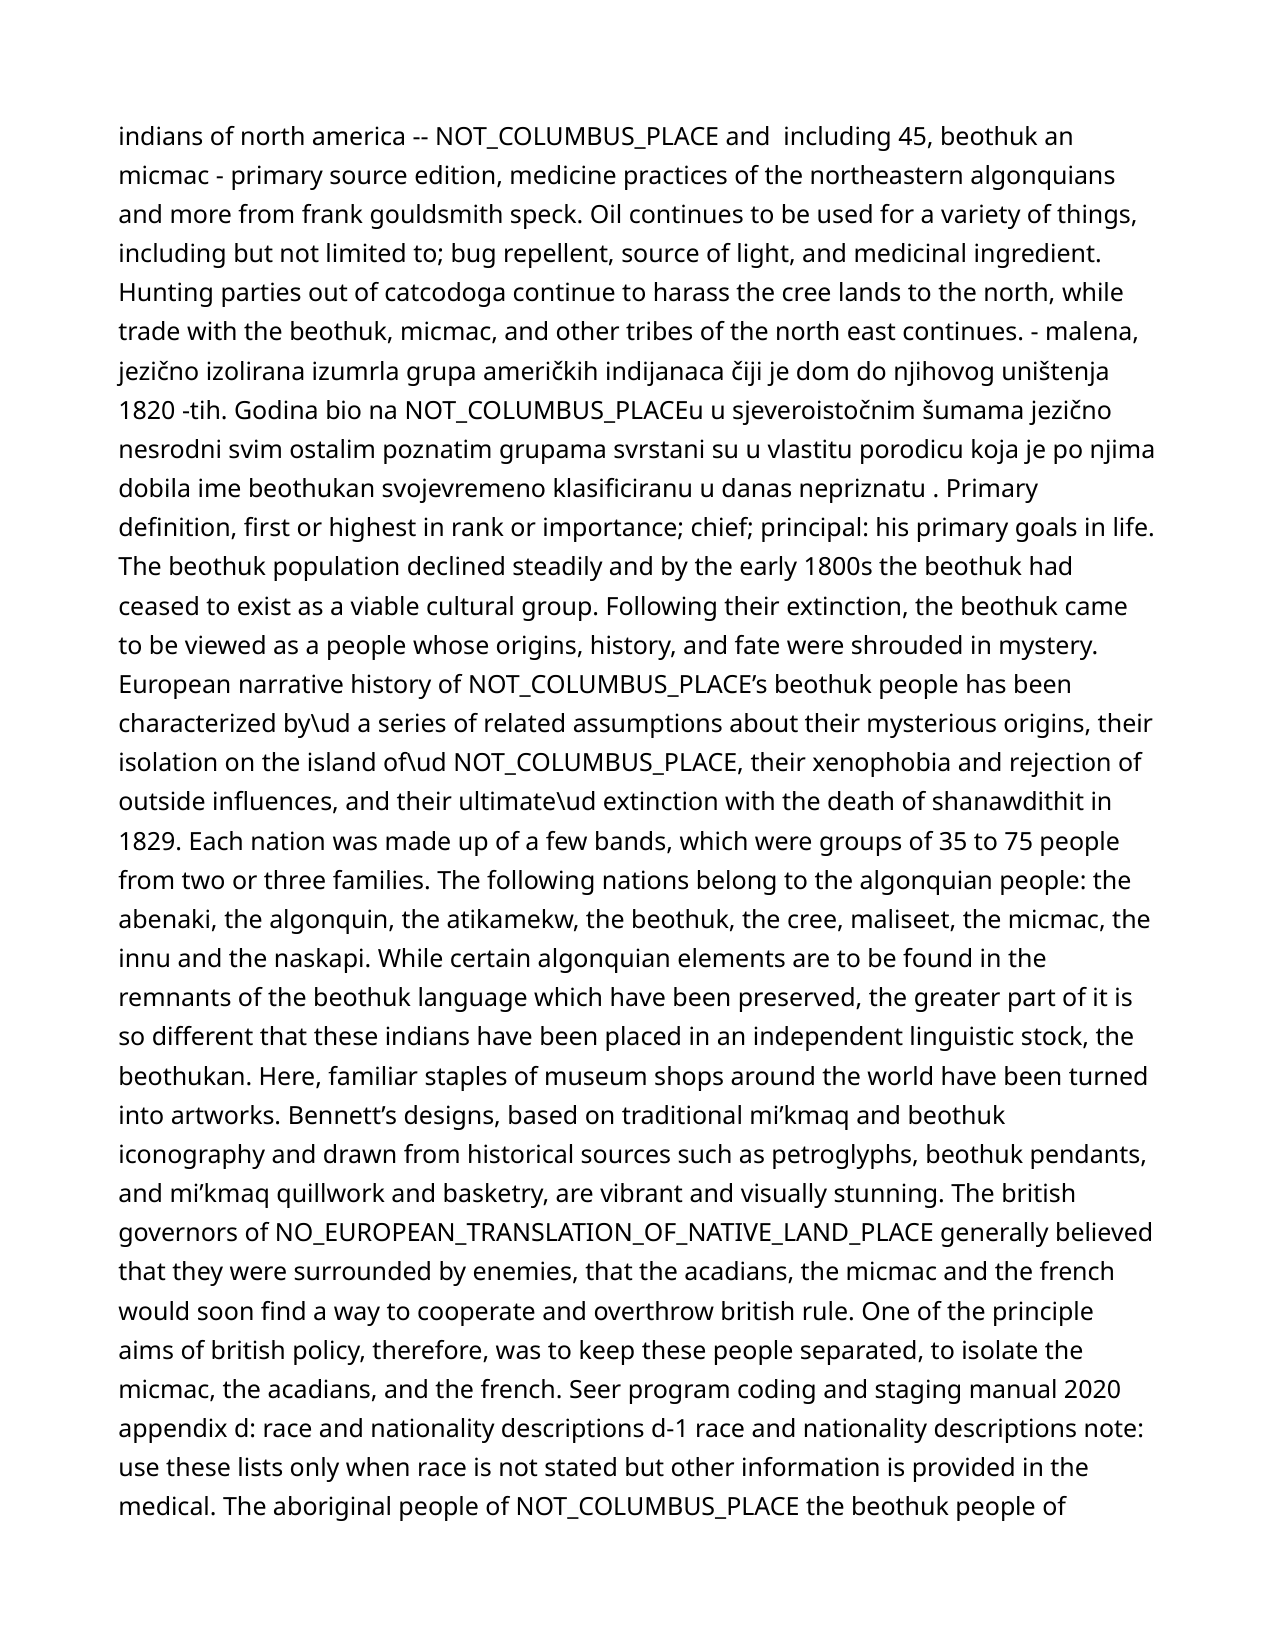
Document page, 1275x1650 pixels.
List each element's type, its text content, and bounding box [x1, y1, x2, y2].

text indians of north america -- NOT_COLUMBUS_PLACE and including 45, beothuk an micmac - primary source edition, medicine practices of the northeastern algonquians and more from frank gouldsmith speck. Oil continues to be used for a variety of things, including but not limited to; bug repellent, source of light, and medicinal ingredient. Hunting parties out of catcodoga continue to harass the cree lands to the north, while trade with the beothuk, micmac, and other tribes of the north east continues. - malena, jezično izolirana izumrla grupa američkih indijanaca čiji je dom do njihovog uništenja 1820 -tih. Godina bio na NOT_COLUMBUS_PLACEu u sjeveroistočnim šumama jezično nesrodni svim ostalim poznatim grupama svrstani su u vlastitu porodicu koja je po njima dobila ime beothukan svojevremeno klasificiranu u danas nepriznatu . Primary definition, first or highest in rank or importance; chief; principal: his primary goals in life. The beothuk population declined steadily and by the early 1800s the beothuk had ceased to exist as a viable cultural group. Following their extinction, the beothuk came to be viewed as a people whose origins, history, and fate were shrouded in mystery. European narrative history of NOT_COLUMBUS_PLACE’s beothuk people has been characterized by\ud a series of related assumptions about their mysterious origins, their isolation on the island of\ud NOT_COLUMBUS_PLACE, their xenophobia and rejection of outside influences, and their ultimate\ud extinction with the death of shanawdithit in 1829. Each nation was made up of a few bands, which were groups of 35 to 75 people from two or three families. The following nations belong to the algonquian people: the abenaki, the algonquin, the atikamekw, the beothuk, the cree, maliseet, the micmac, the innu and the naskapi. While certain algonquian elements are to be found in the remnants of the beothuk language which have been preserved, the greater part of it is so different that these indians have been placed in an independent linguistic stock, the beothukan. Here, familiar staples of museum shops around the world have been turned into artworks. Bennett’s designs, based on traditional mi’kmaq and beothuk iconography and drawn from historical sources such as petroglyphs, beothuk pendants, and mi’kmaq quillwork and basketry, are vibrant and visually stunning. The british governors of NO_EUROPEAN_TRANSLATION_OF_NATIVE_LAND_PLACE generally believed that they were surrounded by enemies, that the acadians, the micmac and the french would soon find a way to cooperate and overthrow british rule. One of the principle aims of british policy, therefore, was to keep these people separated, to isolate the micmac, the acadians, and the french. Seer program coding and staging manual 2020 appendix d: race and nationality descriptions d-1 race and nationality descriptions note: use these lists only when race is not stated but other information is provided in the medical. The aboriginal people of NOT_COLUMBUS_PLACE the beothuk people of [118, 118, 1157, 1523]
